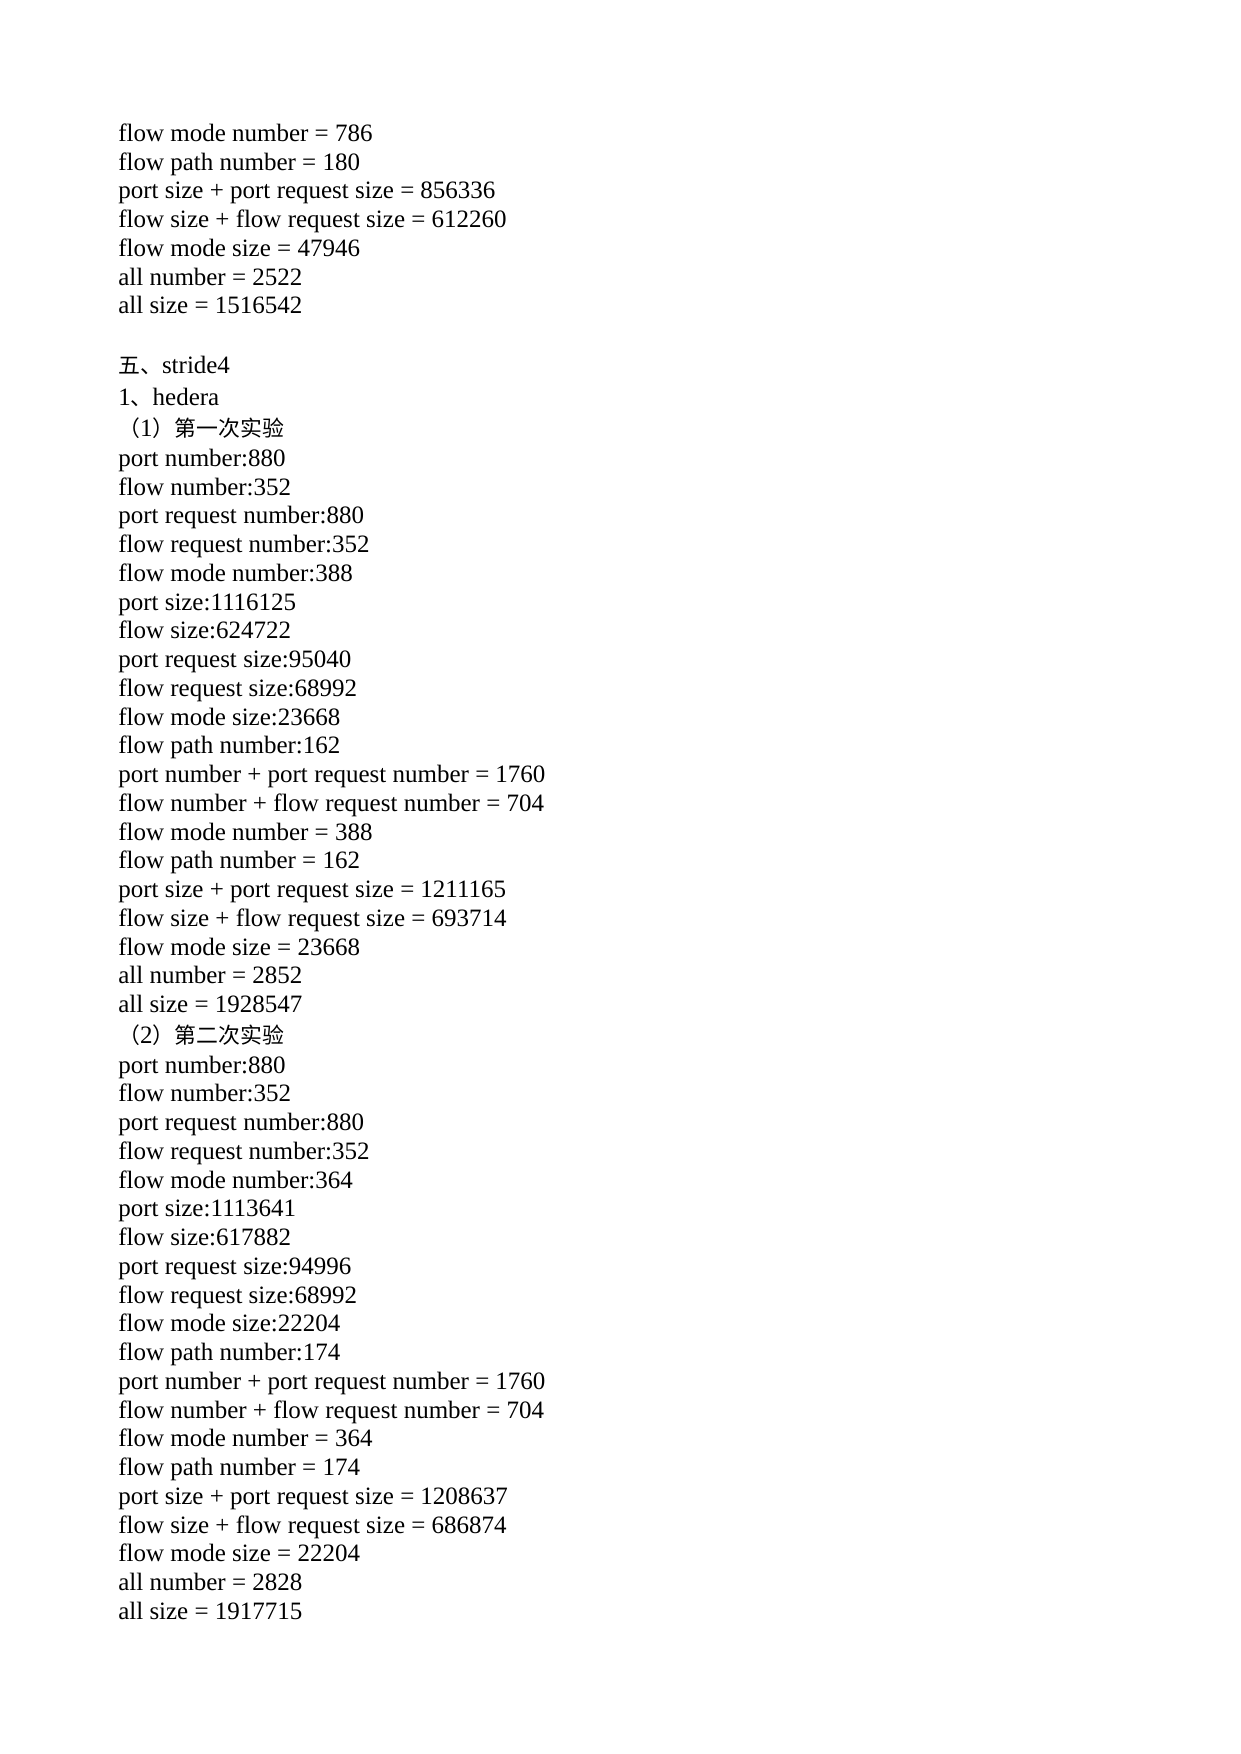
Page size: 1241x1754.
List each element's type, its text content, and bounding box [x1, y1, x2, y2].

text （2）第二次实验 [118, 1018, 1122, 1050]
text port size + port request size = 856336 [118, 176, 1122, 204]
text port number:880 [118, 443, 1122, 472]
text all number = 2828 [118, 1567, 1122, 1596]
text port size:1116125 [118, 587, 1122, 616]
text flow size + flow request size = 693714 [118, 903, 1122, 932]
text flow path number:174 [118, 1337, 1122, 1366]
text flow number:352 [118, 1078, 1122, 1107]
text port number + port request number = 1760 [118, 1366, 1122, 1395]
text flow number:352 [118, 472, 1122, 501]
text flow path number = 180 [118, 147, 1122, 176]
text port number + port request number = 1760 [118, 759, 1122, 788]
text flow size + flow request size = 612260 [118, 204, 1122, 233]
text all number = 2852 [118, 961, 1122, 989]
text flow request number:352 [118, 1136, 1122, 1165]
text all size = 1516542 [118, 291, 1122, 319]
text port size:1113641 [118, 1193, 1122, 1222]
text all size = 1917715 [118, 1596, 1122, 1625]
text 五、stride4 [118, 348, 1122, 380]
text port request size:95040 [118, 644, 1122, 673]
text flow number + flow request number = 704 [118, 788, 1122, 817]
text flow mode size:23668 [118, 702, 1122, 731]
text port request number:880 [118, 1107, 1122, 1136]
text port size + port request size = 1211165 [118, 874, 1122, 903]
text port number:880 [118, 1050, 1122, 1078]
text （1）第一次实验 [118, 411, 1122, 443]
text flow request number:352 [118, 529, 1122, 558]
text flow path number:162 [118, 731, 1122, 759]
text flow mode size:22204 [118, 1308, 1122, 1337]
text flow mode number:388 [118, 558, 1122, 587]
text flow size:617882 [118, 1222, 1122, 1251]
text flow mode number = 388 [118, 817, 1122, 846]
text flow mode number = 786 [118, 118, 1122, 147]
text port request number:880 [118, 501, 1122, 529]
text flow mode number:364 [118, 1165, 1122, 1193]
text flow size + flow request size = 686874 [118, 1510, 1122, 1538]
text 1、hedera [118, 380, 1122, 411]
text flow mode size = 47946 [118, 233, 1122, 262]
text all number = 2522 [118, 262, 1122, 291]
text all size = 1928547 [118, 989, 1122, 1018]
text flow size:624722 [118, 616, 1122, 644]
text flow mode size = 23668 [118, 932, 1122, 961]
text flow path number = 174 [118, 1452, 1122, 1481]
text flow request size:68992 [118, 1280, 1122, 1308]
text port size + port request size = 1208637 [118, 1481, 1122, 1510]
text flow number + flow request number = 704 [118, 1395, 1122, 1423]
text flow path number = 162 [118, 846, 1122, 874]
text flow request size:68992 [118, 673, 1122, 702]
text port request size:94996 [118, 1251, 1122, 1280]
text flow mode size = 22204 [118, 1538, 1122, 1567]
text flow mode number = 364 [118, 1423, 1122, 1452]
